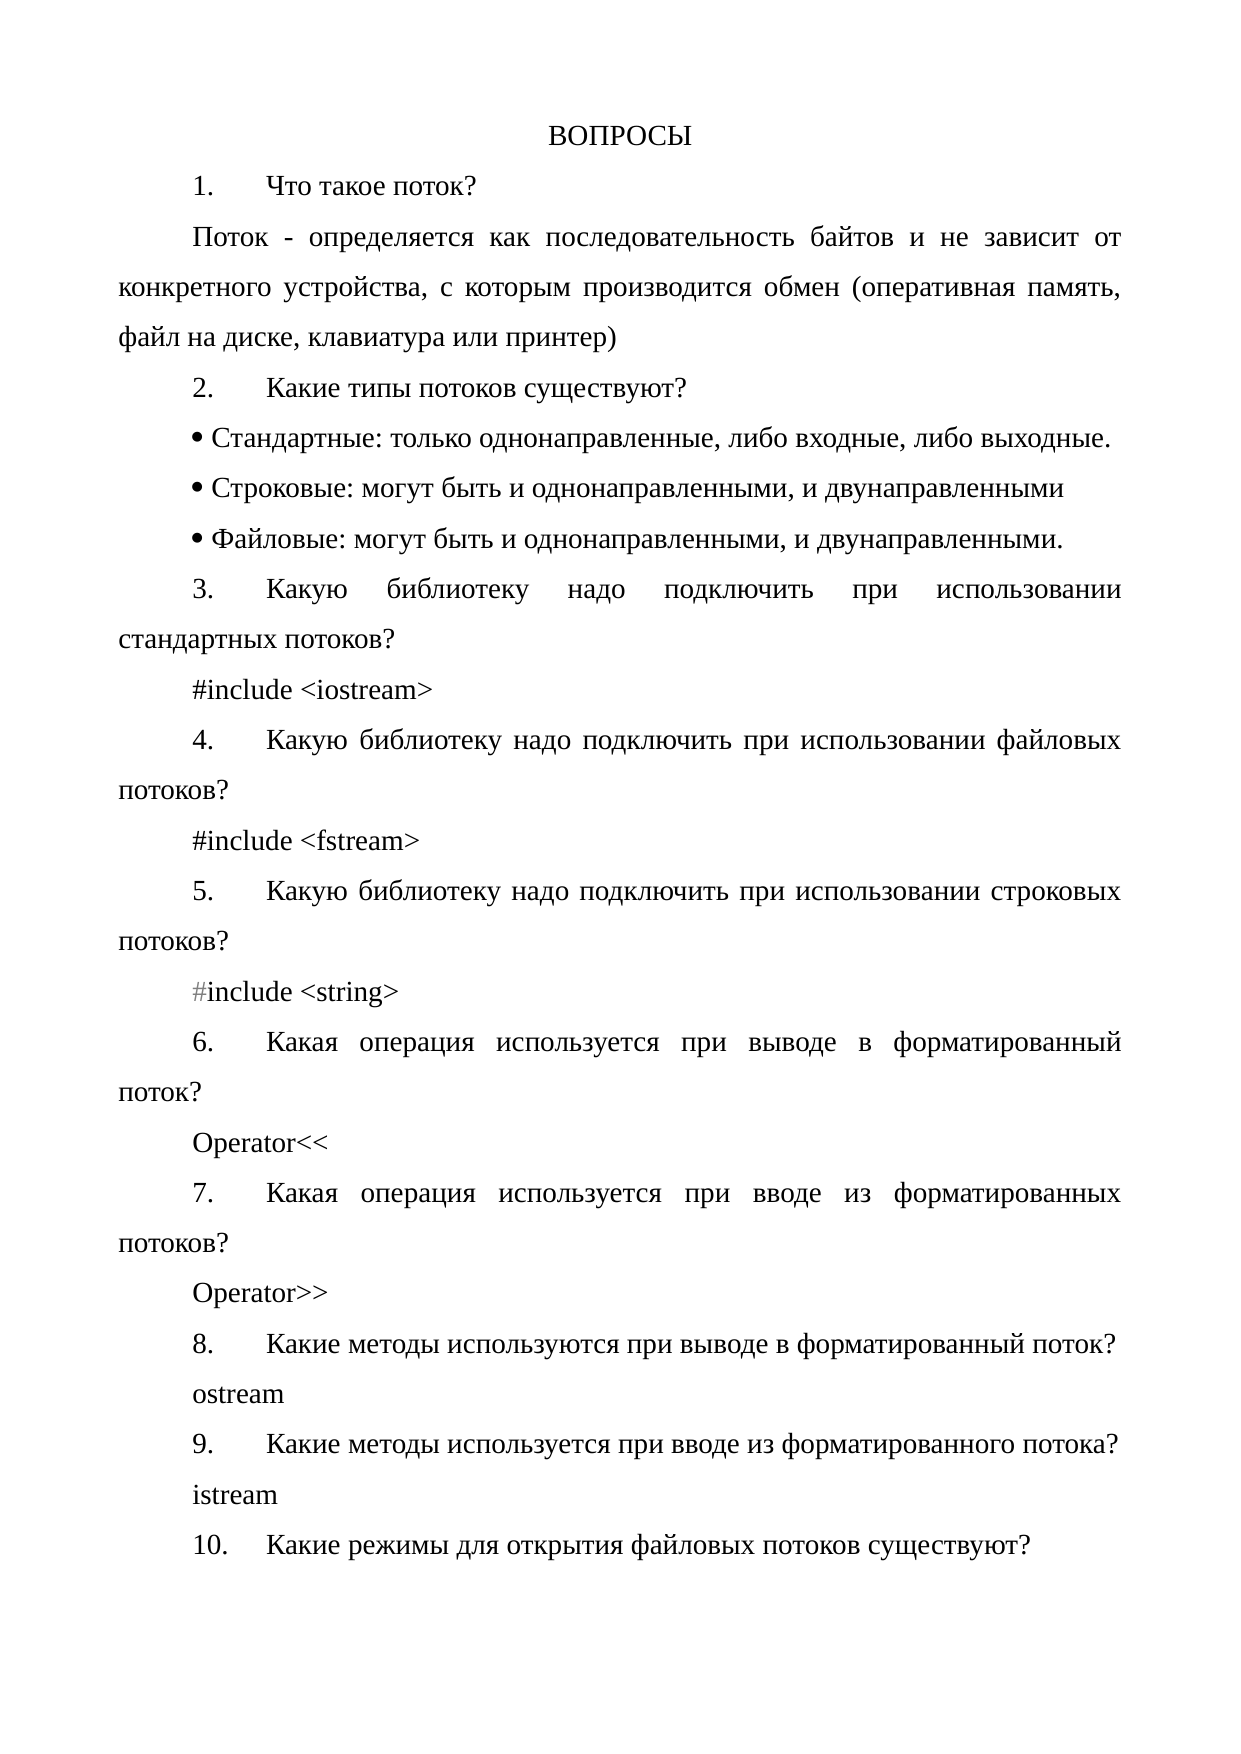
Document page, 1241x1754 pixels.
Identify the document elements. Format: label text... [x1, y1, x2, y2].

text ВОПРОСЫ [118, 118, 1122, 152]
list Что такое поток? [118, 168, 1122, 202]
list Какие типы потоков существуют? [118, 370, 1122, 403]
list Какие режимы для открытия файловых потоков существуют? [118, 1527, 1122, 1561]
list Какие методы используется при вводе из форматированного потока? [118, 1427, 1122, 1460]
list Какую библиотеку надо подключить при использовании стандартных потоков? [118, 571, 1122, 655]
list Какие методы используются при выводе в форматированный поток? [118, 1326, 1122, 1359]
list  Стандартные: только однонаправленные, либо входные, либо выходные. [118, 420, 1122, 454]
list #include <string> [118, 974, 1122, 1007]
list Operator<< [118, 1125, 1122, 1158]
list  Строковые: могут быть и однонаправленными, и двунаправленными [118, 470, 1122, 504]
list ostream [118, 1376, 1122, 1410]
list  Файловые: могут быть и однонаправленными, и двунаправленными. [118, 521, 1122, 554]
list Поток - определяется как последовательность байтов и не зависит от конкретного устройства, с которым производится обмен (оперативная память, файл на диске, клавиатура или принтер) [118, 219, 1122, 353]
list Какую библиотеку надо подключить при использовании строковых потоков? [118, 873, 1122, 957]
list #include <iostream> [118, 672, 1122, 705]
list Какую библиотеку надо подключить при использовании файловых потоков? [118, 722, 1122, 806]
list #include <fstream> [118, 823, 1122, 856]
list Какая операция используется при выводе в форматированный поток? [118, 1024, 1122, 1108]
list Operator>> [118, 1276, 1122, 1309]
list Какая операция используется при вводе из форматированных потоков? [118, 1175, 1122, 1259]
list istream [118, 1477, 1122, 1510]
